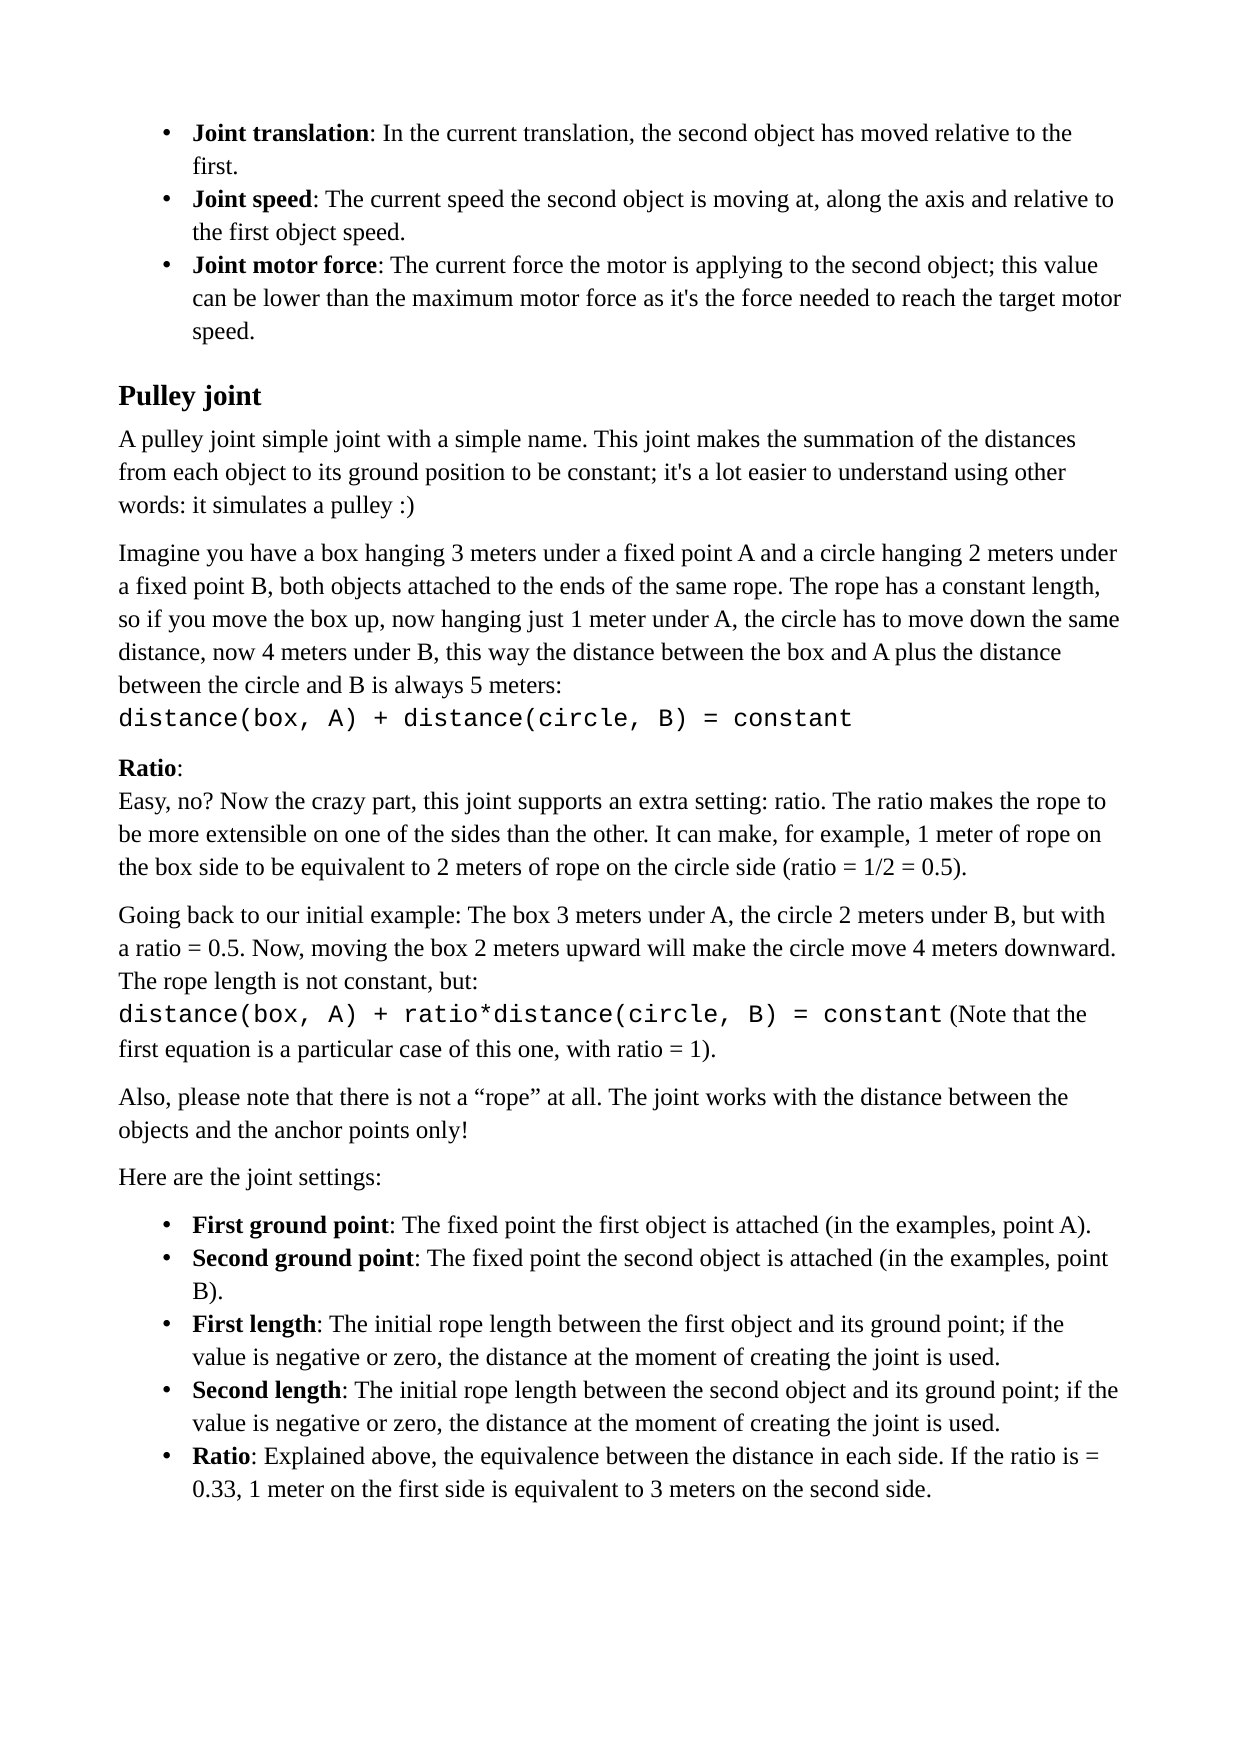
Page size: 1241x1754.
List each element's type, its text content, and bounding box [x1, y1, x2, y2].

text A pulley joint simple joint with a simple name. This joint makes the summation of the distances from each object to its ground position to be constant; it's a lot easier to understand using other words: it simulates a pulley :) [118, 424, 1122, 519]
text Also, please note that there is not a “rope” at all. The joint works with the distance between the objects and the anchor points only! [118, 1082, 1122, 1143]
list First ground point: The fixed point the first object is attached (in the examples, point A). [162, 1210, 1122, 1239]
text Going back to our initial example: The box 3 meters under A, the circle 2 meters under B, but with a ratio = 0.5. Now, moving the box 2 meters upward will make the circle move 4 meters downward. The rope length is not constant, but: distance(box, A) + ratio*distance(circle, B) = constant (Note that the first equation is a particular case of this one, with ratio = 1). [118, 900, 1122, 1063]
list Second ground point: The fixed point the second object is attached (in the examples, point B). [162, 1243, 1122, 1305]
list Second length: The initial rope length between the second object and its ground point; if the value is negative or zero, the distance at the moment of creating the joint is used. [162, 1375, 1122, 1437]
subtitle Pulley joint [118, 378, 1122, 412]
list Joint translation: In the current translation, the second object has moved relative to the first. [162, 118, 1122, 180]
text Ratio: Easy, no? Now the crazy part, this joint supports an extra setting: ratio. The ratio makes the rope to be more extensible on one of the sides than the other. It can make, for example, 1 meter of rope on the box side to be equivalent to 2 meters of rope on the circle side (ratio = 1/2 = 0.5). [118, 753, 1122, 881]
list First length: The initial rope length between the first object and its ground point; if the value is negative or zero, the distance at the moment of creating the joint is used. [162, 1309, 1122, 1371]
list Joint motor force: The current force the motor is applying to the second object; this value can be lower than the maximum motor force as it's the force needed to reach the target motor speed. [162, 250, 1122, 345]
text Imagine you have a box hanging 3 meters under a fixed point A and a circle hanging 2 meters under a fixed point B, both objects attached to the ends of the same rope. The rope has a constant length, so if you move the box up, now hanging just 1 meter under A, the circle has to move down the same distance, now 4 meters under B, this way the distance between the box and A plus the distance between the circle and B is always 5 meters: distance(box, A) + distance(circle, B) = constant [118, 538, 1122, 734]
list Ratio: Explained above, the equivalence between the distance in each side. If the ratio is = 0.33, 1 meter on the first side is equivalent to 3 meters on the second side. [162, 1441, 1122, 1503]
list Joint speed: The current speed the second object is moving at, along the axis and relative to the first object speed. [162, 184, 1122, 246]
text Here are the joint settings: [118, 1162, 1122, 1191]
